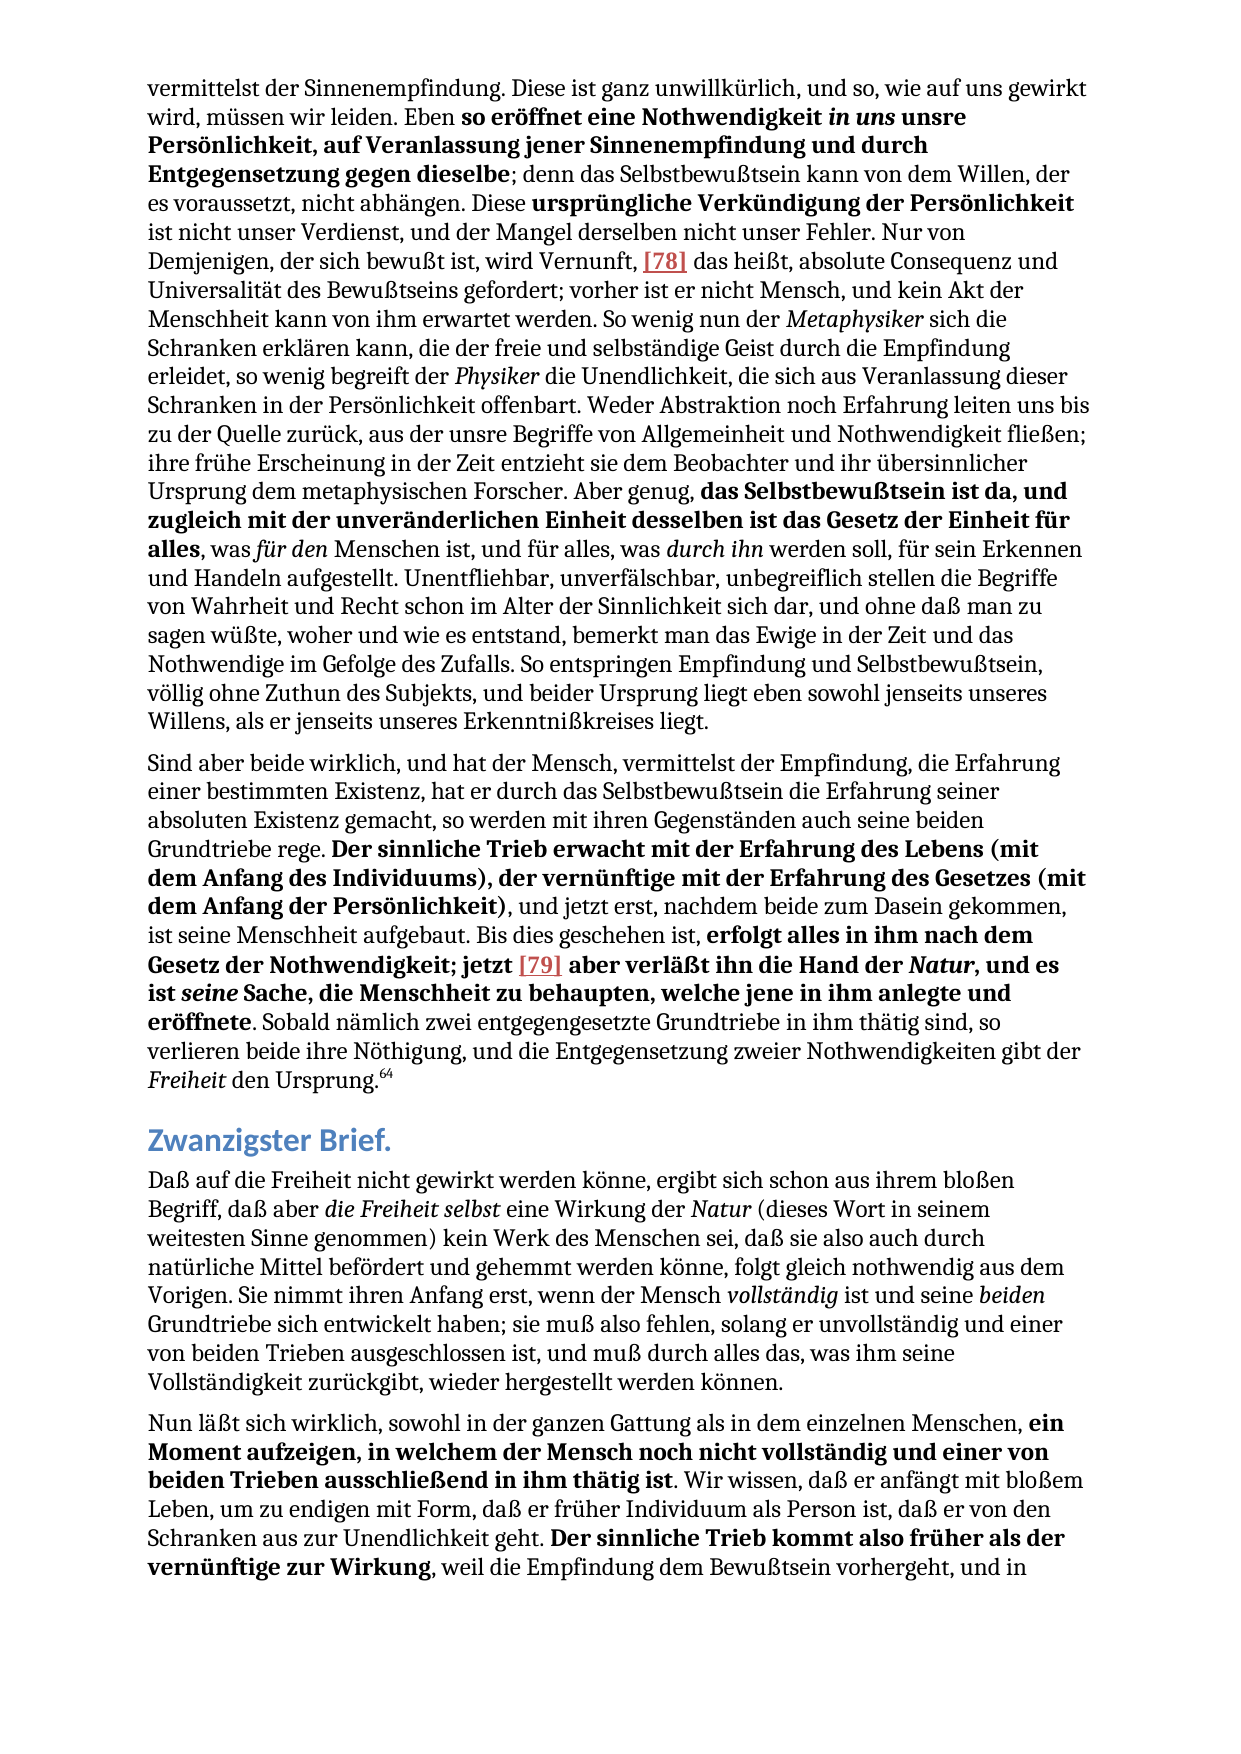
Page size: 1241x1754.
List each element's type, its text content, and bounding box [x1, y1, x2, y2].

subtitle Zwanzigster Brief. [148, 1119, 1092, 1160]
text vermittelst der Sinnenempfindung. Diese ist ganz unwillkürlich, und so, wie auf uns gewirkt wird, müssen wir leiden. Eben so eröffnet eine Nothwendigkeit in uns unsre Persönlichkeit, auf Veranlassung jener Sinnenempfindung und durch Entgegensetzung gegen dieselbe; denn das Selbstbewußtsein kann von dem Willen, der es voraussetzt, nicht abhängen. Diese ursprüngliche Verkündigung der Persönlichkeit ist nicht unser Verdienst, und der Mangel derselben nicht unser Fehler. Nur von Demjenigen, der sich bewußt ist, wird Vernunft, [78] das heißt, absolute Consequenz und Universalität des Bewußtseins gefordert; vorher ist er nicht Mensch, und kein Akt der Menschheit kann von ihm erwartet werden. So wenig nun der Metaphysiker sich die Schranken erklären kann, die der freie und selbständige Geist durch die Empfindung erleidet, so wenig begreift der Physiker die Unendlichkeit, die sich aus Veranlassung dieser Schranken in der Persönlichkeit offenbart. Weder Abstraktion noch Erfahrung leiten uns bis zu der Quelle zurück, aus der unsre Begriffe von Allgemeinheit und Nothwendigkeit fließen; ihre frühe Erscheinung in der Zeit entzieht sie dem Beobachter und ihr übersinnlicher Ursprung dem metaphysischen Forscher. Aber genug, das Selbstbewußtsein ist da, und zugleich mit der unveränderlichen Einheit desselben ist das Gesetz der Einheit für alles, was für den Menschen ist, und für alles, was durch ihn werden soll, für sein Erkennen und Handeln aufgestellt. Unentfliehbar, unverfälschbar, unbegreiflich stellen die Begriffe von Wahrheit und Recht schon im Alter der Sinnlichkeit sich dar, und ohne daß man zu sagen wüßte, woher und wie es entstand, bemerkt man das Ewige in der Zeit und das Nothwendige im Gefolge des Zufalls. So entspringen Empfindung und Selbstbewußtsein, völlig ohne Zuthun des Subjekts, und beider Ursprung liegt eben sowohl jenseits unseres Willens, als er jenseits unseres Erkenntnißkreises liegt. [148, 74, 1092, 736]
text Sind aber beide wirklich, und hat der Mensch, vermittelst der Empfindung, die Erfahrung einer bestimmten Existenz, hat er durch das Selbstbewußtsein die Erfahrung seiner absoluten Existenz gemacht, so werden mit ihren Gegenständen auch seine beiden Grundtriebe rege. Der sinnliche Trieb erwacht mit der Erfahrung des Lebens (mit dem Anfang des Individuums), der vernünftige mit der Erfahrung des Gesetzes (mit dem Anfang der Persönlichkeit), und jetzt erst, nachdem beide zum Dasein gekommen, ist seine Menschheit aufgebaut. Bis dies geschehen ist, erfolgt alles in ihm nach dem Gesetz der Nothwendigkeit; jetzt [79] aber verläßt ihn die Hand der Natur, und es ist seine Sache, die Menschheit zu behaupten, welche jene in ihm anlegte und eröffnete. Sobald nämlich zwei entgegengesetzte Grundtriebe in ihm thätig sind, so verlieren beide ihre Nöthigung, und die Entgegensetzung zweier Nothwendigkeiten gibt der Freiheit den Ursprung. [148, 748, 1092, 1094]
text Daß auf die Freiheit nicht gewirkt werden könne, ergibt sich schon aus ihrem bloßen Begriff, daß aber die Freiheit selbst eine Wirkung der Natur (dieses Wort in seinem weitesten Sinne genommen) kein Werk des Menschen sei, daß sie also auch durch natürliche Mittel befördert und gehemmt werden könne, folgt gleich nothwendig aus dem Vorigen. Sie nimmt ihren Anfang erst, wenn der Mensch vollständig ist und seine beiden Grundtriebe sich entwickelt haben; sie muß also fehlen, solang er unvollständig und einer von beiden Trieben ausgeschlossen ist, und muß durch alles das, was ihm seine Vollständigkeit zurückgibt, wieder hergestellt werden können. [148, 1166, 1092, 1396]
text Nun läßt sich wirklich, sowohl in der ganzen Gattung als in dem einzelnen Menschen, ein Moment aufzeigen, in welchem der Mensch noch nicht vollständig und einer von beiden Trieben ausschließend in ihm thätig ist. Wir wissen, daß er anfängt mit bloßem Leben, um zu endigen mit Form, daß er früher Individuum als Person ist, daß er von den Schranken aus zur Unendlichkeit geht. Der sinnliche Trieb kommt also früher als der vernünftige zur Wirkung, weil die Empfindung dem Bewußtsein vorhergeht, und in [148, 1409, 1092, 1581]
